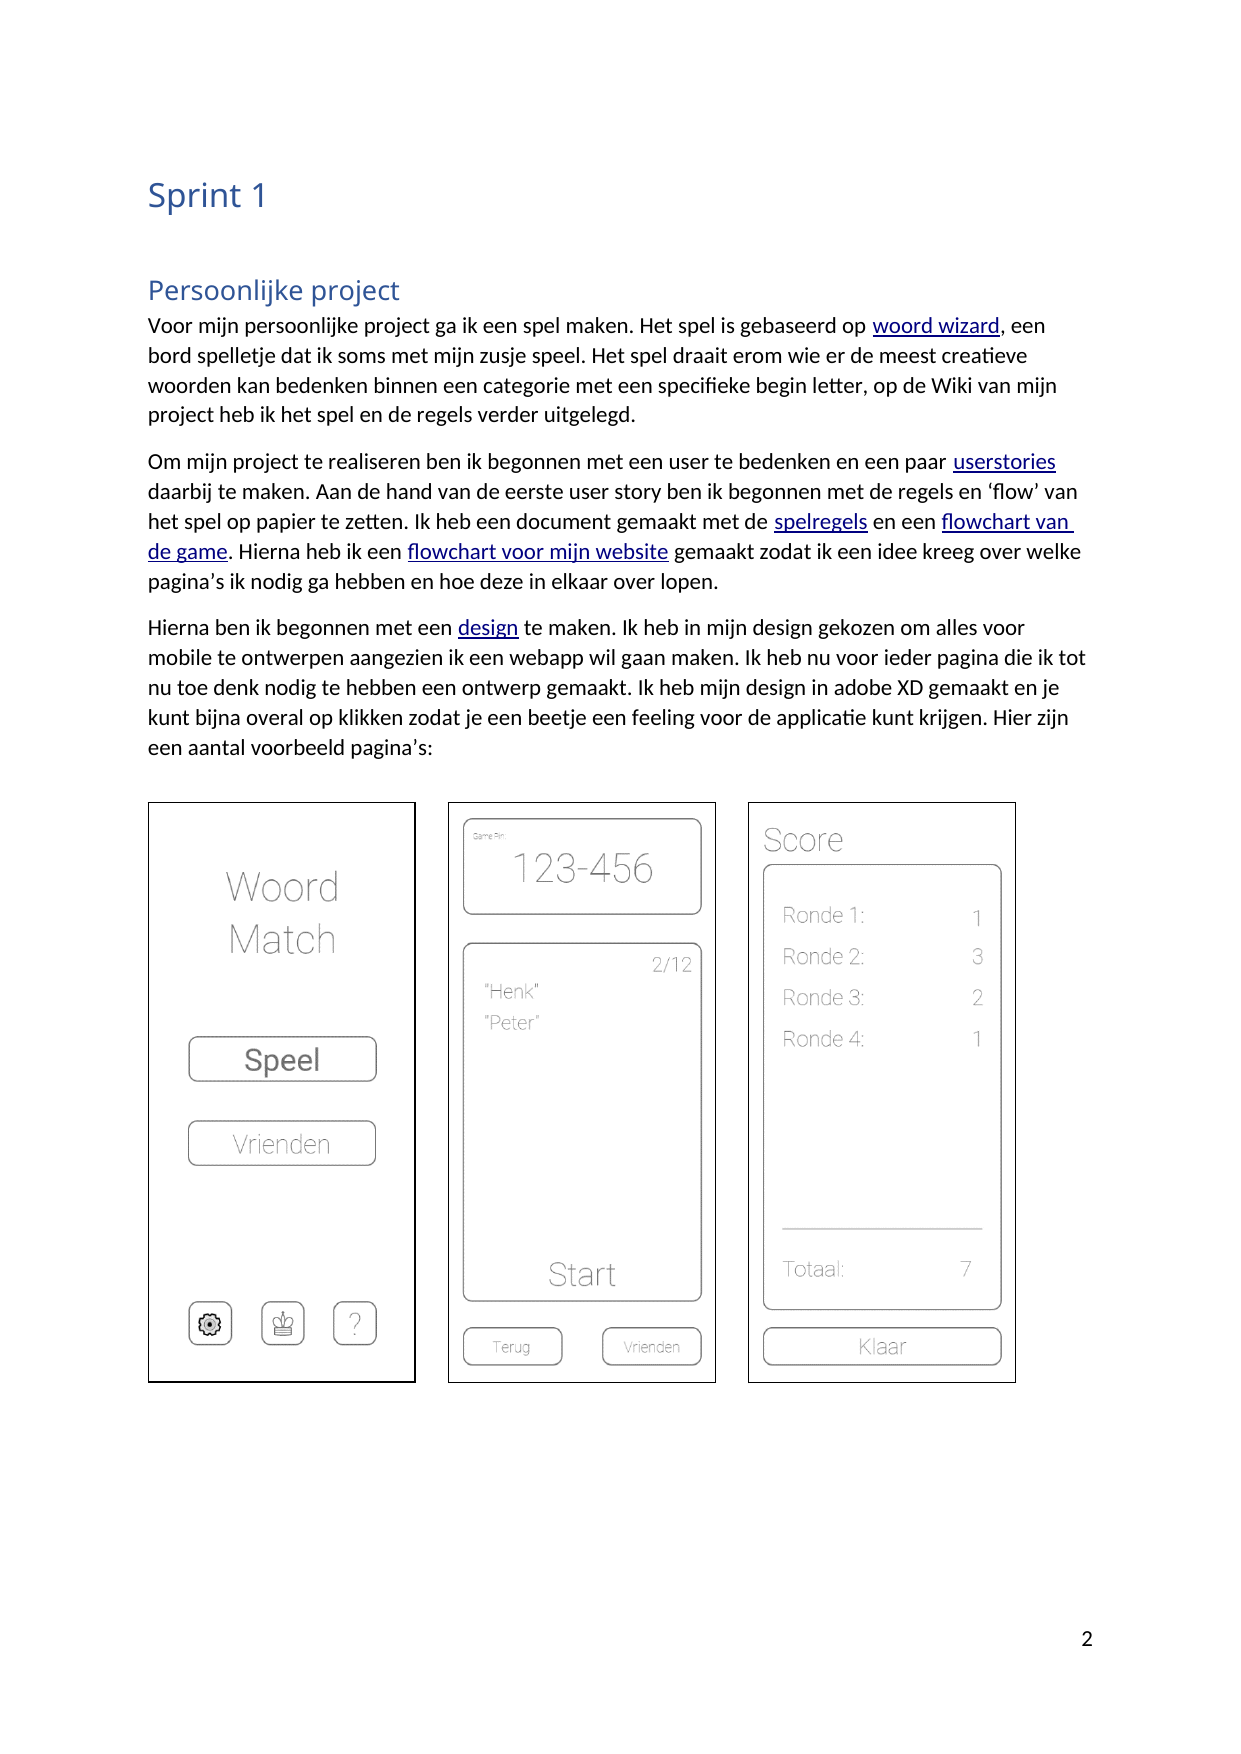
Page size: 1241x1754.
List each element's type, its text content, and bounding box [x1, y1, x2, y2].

subtitle Sprint 1 [148, 172, 1093, 218]
subtitle Persoonlijke project [148, 272, 1093, 308]
text Hierna ben ik begonnen met een design te maken. Ik heb in mijn design gekozen om alles voor mobile te ontwerpen aangezien ik een webapp wil gaan maken. Ik heb nu voor ieder pagina die ik tot nu toe denk nodig te hebben een ontwerp gemaakt. Ik heb mijn design in adobe XD gemaakt en je kunt bijna overal op klikken zodat je een beetje een feeling voor de applicatie kunt krijgen. Hier zijn een aantal voorbeeld pagina’s: [148, 613, 1093, 761]
text Om mijn project te realiseren ben ik begonnen met een user te bedenken en een paar userstories daarbij te maken. Aan de hand van de eerste user story ben ik begonnen met de regels en ‘flow’ van het spel op papier te zetten. Ik heb een document gemaakt met de spelregels en een flowchart van de game. Hierna heb ik een flowchart voor mijn website gemaakt zodat ik een idee kreeg over welke pagina’s ik nodig ga hebben en hoe deze in elkaar over lopen. [148, 447, 1093, 595]
text Voor mijn persoonlijke project ga ik een spel maken. Het spel is gebaseerd op woord wizard, een bord spelletje dat ik soms met mijn zusje speel. Het spel draait erom wie er de meest creatieve woorden kan bedenken binnen een categorie met een specifieke begin letter, op de Wiki van mijn project heb ik het spel en de regels verder uitgelegd. [148, 311, 1093, 429]
